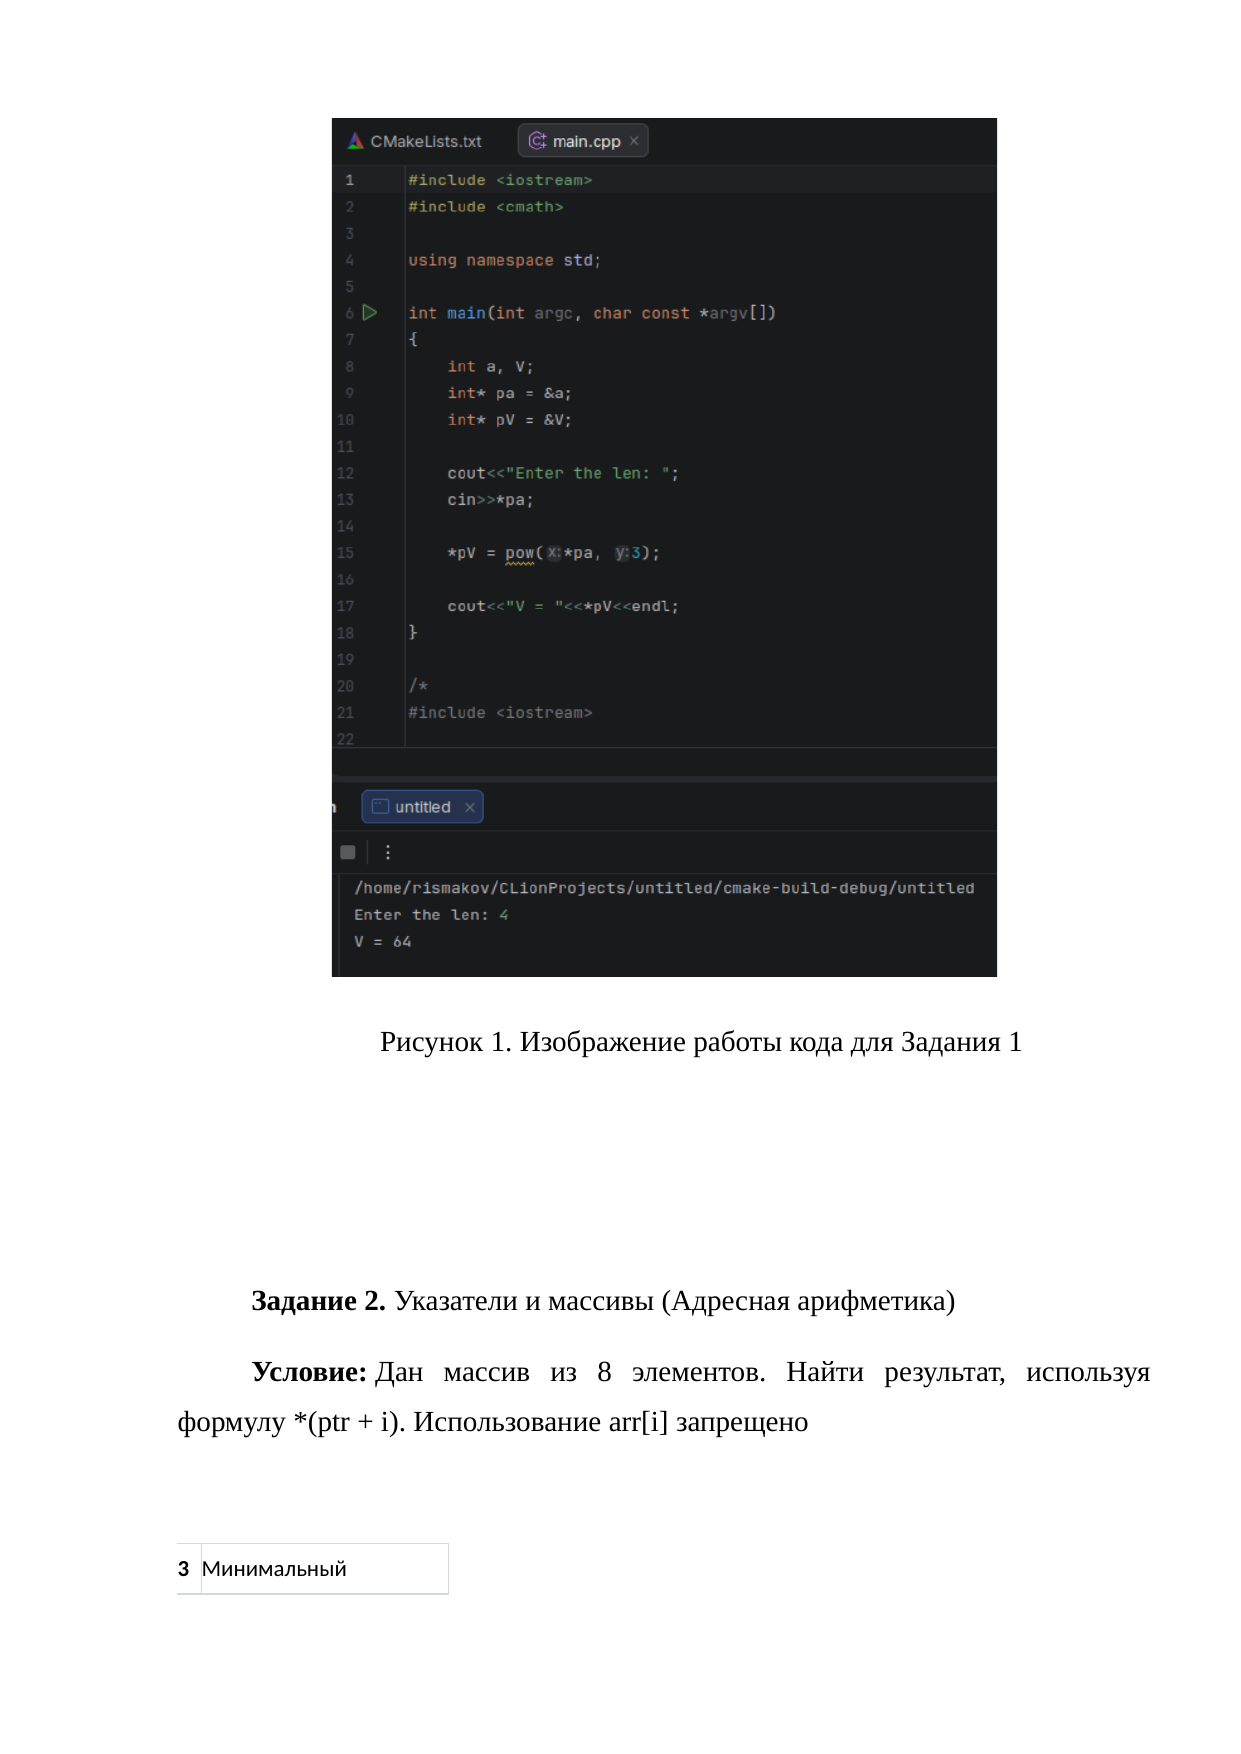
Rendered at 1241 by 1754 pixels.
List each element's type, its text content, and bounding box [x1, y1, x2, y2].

text Условие: Дан массив из 8 элементов. Найти результат, используя формулу *(ptr + i). Использование arr[i] запрещено [177, 1354, 1152, 1438]
table_header 3 [177, 1544, 201, 1593]
text Задание 2. Указатели и массивы (Адресная арифметика) [177, 1283, 1152, 1317]
picture [331, 118, 998, 977]
table_header Минимальный [202, 1544, 448, 1593]
text Рисунок 1. Изображение работы кода для Задания 1 [177, 177, 1152, 1058]
